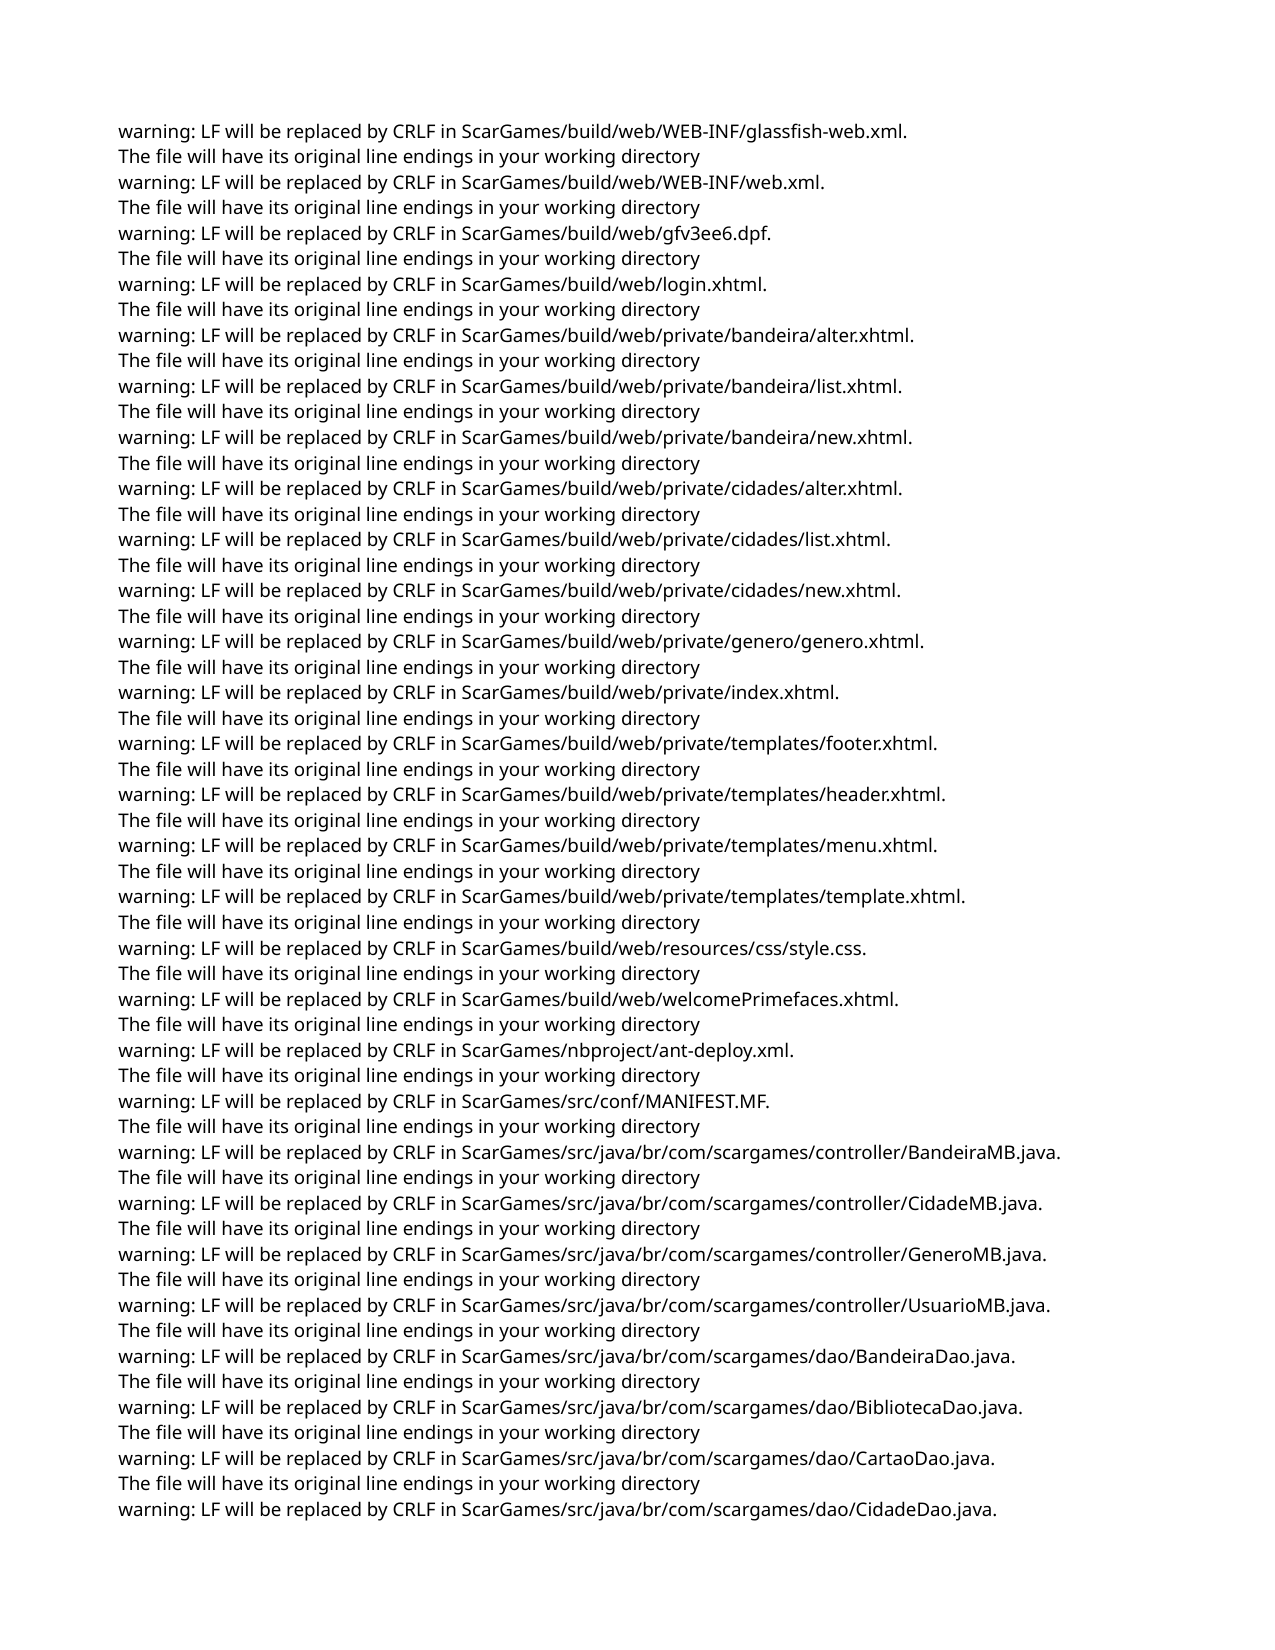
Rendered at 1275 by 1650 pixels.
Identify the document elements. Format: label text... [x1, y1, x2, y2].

text The file will have its original line endings in your working directory [118, 1471, 1157, 1496]
text warning: LF will be replaced by CRLF in ScarGames/src/java/br/com/scargames/controller/GeneroMB.java. [118, 1241, 1157, 1267]
text warning: LF will be replaced by CRLF in ScarGames/build/web/private/bandeira/alter.xhtml. [118, 322, 1157, 348]
text The file will have its original line endings in your working directory [118, 807, 1157, 833]
text The file will have its original line endings in your working directory [118, 1164, 1157, 1190]
text The file will have its original line endings in your working directory [118, 297, 1157, 322]
text The file will have its original line endings in your working directory [118, 144, 1157, 169]
text warning: LF will be replaced by CRLF in ScarGames/src/java/br/com/scargames/dao/BandeiraDao.java. [118, 1343, 1157, 1369]
text The file will have its original line endings in your working directory [118, 399, 1157, 424]
text warning: LF will be replaced by CRLF in ScarGames/nbproject/ant-deploy.xml. [118, 1037, 1157, 1062]
text warning: LF will be replaced by CRLF in ScarGames/build/web/private/cidades/list.xhtml. [118, 526, 1157, 552]
text warning: LF will be replaced by CRLF in ScarGames/build/web/WEB-INF/glassfish-web.xml. [118, 118, 1157, 144]
text warning: LF will be replaced by CRLF in ScarGames/build/web/private/cidades/new.xhtml. [118, 577, 1157, 603]
text The file will have its original line endings in your working directory [118, 909, 1157, 935]
text warning: LF will be replaced by CRLF in ScarGames/build/web/private/templates/header.xhtml. [118, 782, 1157, 807]
text warning: LF will be replaced by CRLF in ScarGames/src/java/br/com/scargames/dao/CidadeDao.java. [118, 1496, 1157, 1522]
text warning: LF will be replaced by CRLF in ScarGames/build/web/welcomePrimefaces.xhtml. [118, 986, 1157, 1011]
text The file will have its original line endings in your working directory [118, 552, 1157, 577]
text warning: LF will be replaced by CRLF in ScarGames/src/java/br/com/scargames/controller/UsuarioMB.java. [118, 1292, 1157, 1318]
text The file will have its original line endings in your working directory [118, 960, 1157, 986]
text The file will have its original line endings in your working directory [118, 450, 1157, 475]
text The file will have its original line endings in your working directory [118, 1267, 1157, 1292]
text warning: LF will be replaced by CRLF in ScarGames/build/web/private/templates/menu.xhtml. [118, 833, 1157, 858]
text warning: LF will be replaced by CRLF in ScarGames/build/web/private/genero/genero.xhtml. [118, 628, 1157, 654]
text The file will have its original line endings in your working directory [118, 1420, 1157, 1445]
text The file will have its original line endings in your working directory [118, 348, 1157, 373]
text The file will have its original line endings in your working directory [118, 1011, 1157, 1037]
text warning: LF will be replaced by CRLF in ScarGames/build/web/private/cidades/alter.xhtml. [118, 475, 1157, 501]
text warning: LF will be replaced by CRLF in ScarGames/src/java/br/com/scargames/dao/CartaoDao.java. [118, 1445, 1157, 1471]
text The file will have its original line endings in your working directory [118, 1369, 1157, 1394]
text The file will have its original line endings in your working directory [118, 1318, 1157, 1343]
text warning: LF will be replaced by CRLF in ScarGames/build/web/private/index.xhtml. [118, 679, 1157, 705]
text The file will have its original line endings in your working directory [118, 603, 1157, 628]
text The file will have its original line endings in your working directory [118, 195, 1157, 220]
text warning: LF will be replaced by CRLF in ScarGames/build/web/WEB-INF/web.xml. [118, 169, 1157, 195]
text warning: LF will be replaced by CRLF in ScarGames/build/web/resources/css/style.css. [118, 935, 1157, 960]
text The file will have its original line endings in your working directory [118, 705, 1157, 731]
text warning: LF will be replaced by CRLF in ScarGames/src/conf/MANIFEST.MF. [118, 1088, 1157, 1113]
text warning: LF will be replaced by CRLF in ScarGames/build/web/login.xhtml. [118, 271, 1157, 297]
text warning: LF will be replaced by CRLF in ScarGames/build/web/private/templates/footer.xhtml. [118, 731, 1157, 756]
text The file will have its original line endings in your working directory [118, 246, 1157, 271]
text warning: LF will be replaced by CRLF in ScarGames/build/web/gfv3ee6.dpf. [118, 220, 1157, 246]
text The file will have its original line endings in your working directory [118, 1216, 1157, 1241]
text warning: LF will be replaced by CRLF in ScarGames/build/web/private/bandeira/new.xhtml. [118, 424, 1157, 450]
text warning: LF will be replaced by CRLF in ScarGames/build/web/private/bandeira/list.xhtml. [118, 373, 1157, 399]
text warning: LF will be replaced by CRLF in ScarGames/src/java/br/com/scargames/dao/BibliotecaDao.java. [118, 1394, 1157, 1420]
text The file will have its original line endings in your working directory [118, 501, 1157, 526]
text warning: LF will be replaced by CRLF in ScarGames/build/web/private/templates/template.xhtml. [118, 884, 1157, 909]
text The file will have its original line endings in your working directory [118, 1113, 1157, 1139]
text warning: LF will be replaced by CRLF in ScarGames/src/java/br/com/scargames/controller/BandeiraMB.java. [118, 1139, 1157, 1164]
text warning: LF will be replaced by CRLF in ScarGames/src/java/br/com/scargames/controller/CidadeMB.java. [118, 1190, 1157, 1216]
text The file will have its original line endings in your working directory [118, 1062, 1157, 1088]
text The file will have its original line endings in your working directory [118, 654, 1157, 679]
text The file will have its original line endings in your working directory [118, 756, 1157, 782]
text The file will have its original line endings in your working directory [118, 858, 1157, 884]
